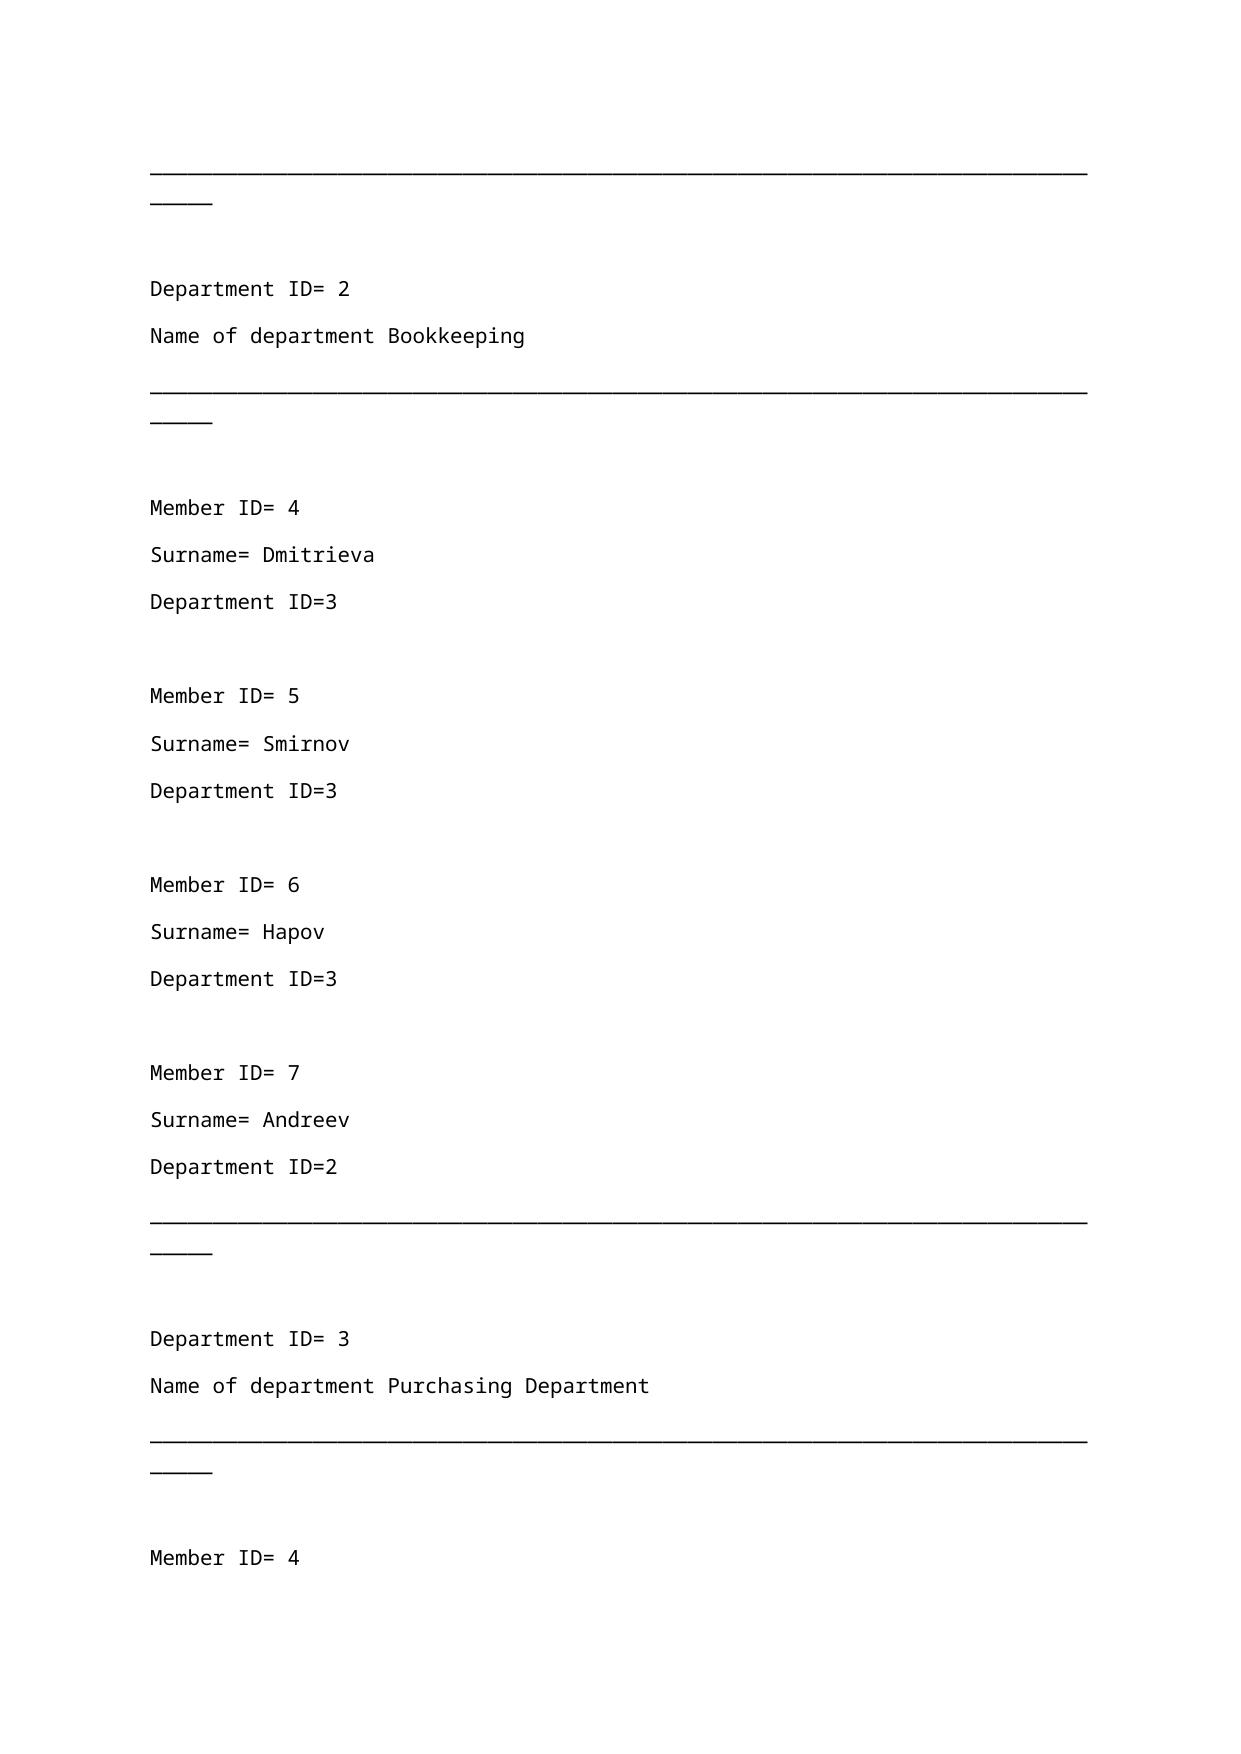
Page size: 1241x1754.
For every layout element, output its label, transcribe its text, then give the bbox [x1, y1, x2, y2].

text Department ID=2 [150, 1152, 1090, 1181]
text ________________________________________________________________________________ [150, 369, 1090, 428]
text Member ID= 5 [150, 682, 1090, 710]
text Member ID= 4 [150, 1543, 1090, 1571]
text Department ID=3 [150, 587, 1090, 616]
text Member ID= 4 [150, 493, 1090, 522]
text Surname= Hapov [150, 917, 1090, 946]
text Surname= Smirnov [150, 729, 1090, 757]
text Department ID= 3 [150, 1324, 1090, 1353]
text ________________________________________________________________________________ [150, 1199, 1090, 1258]
text ________________________________________________________________________________ [150, 150, 1090, 209]
text Surname= Andreev [150, 1105, 1090, 1134]
text Department ID= 2 [150, 274, 1090, 303]
text ________________________________________________________________________________ [150, 1418, 1090, 1477]
text Member ID= 7 [150, 1058, 1090, 1087]
text Member ID= 6 [150, 870, 1090, 898]
text Department ID=3 [150, 776, 1090, 804]
text Name of department Purchasing Department [150, 1371, 1090, 1400]
text Name of department Bookkeeping [150, 322, 1090, 350]
text Department ID=3 [150, 964, 1090, 993]
text Surname= Dmitrieva [150, 540, 1090, 569]
